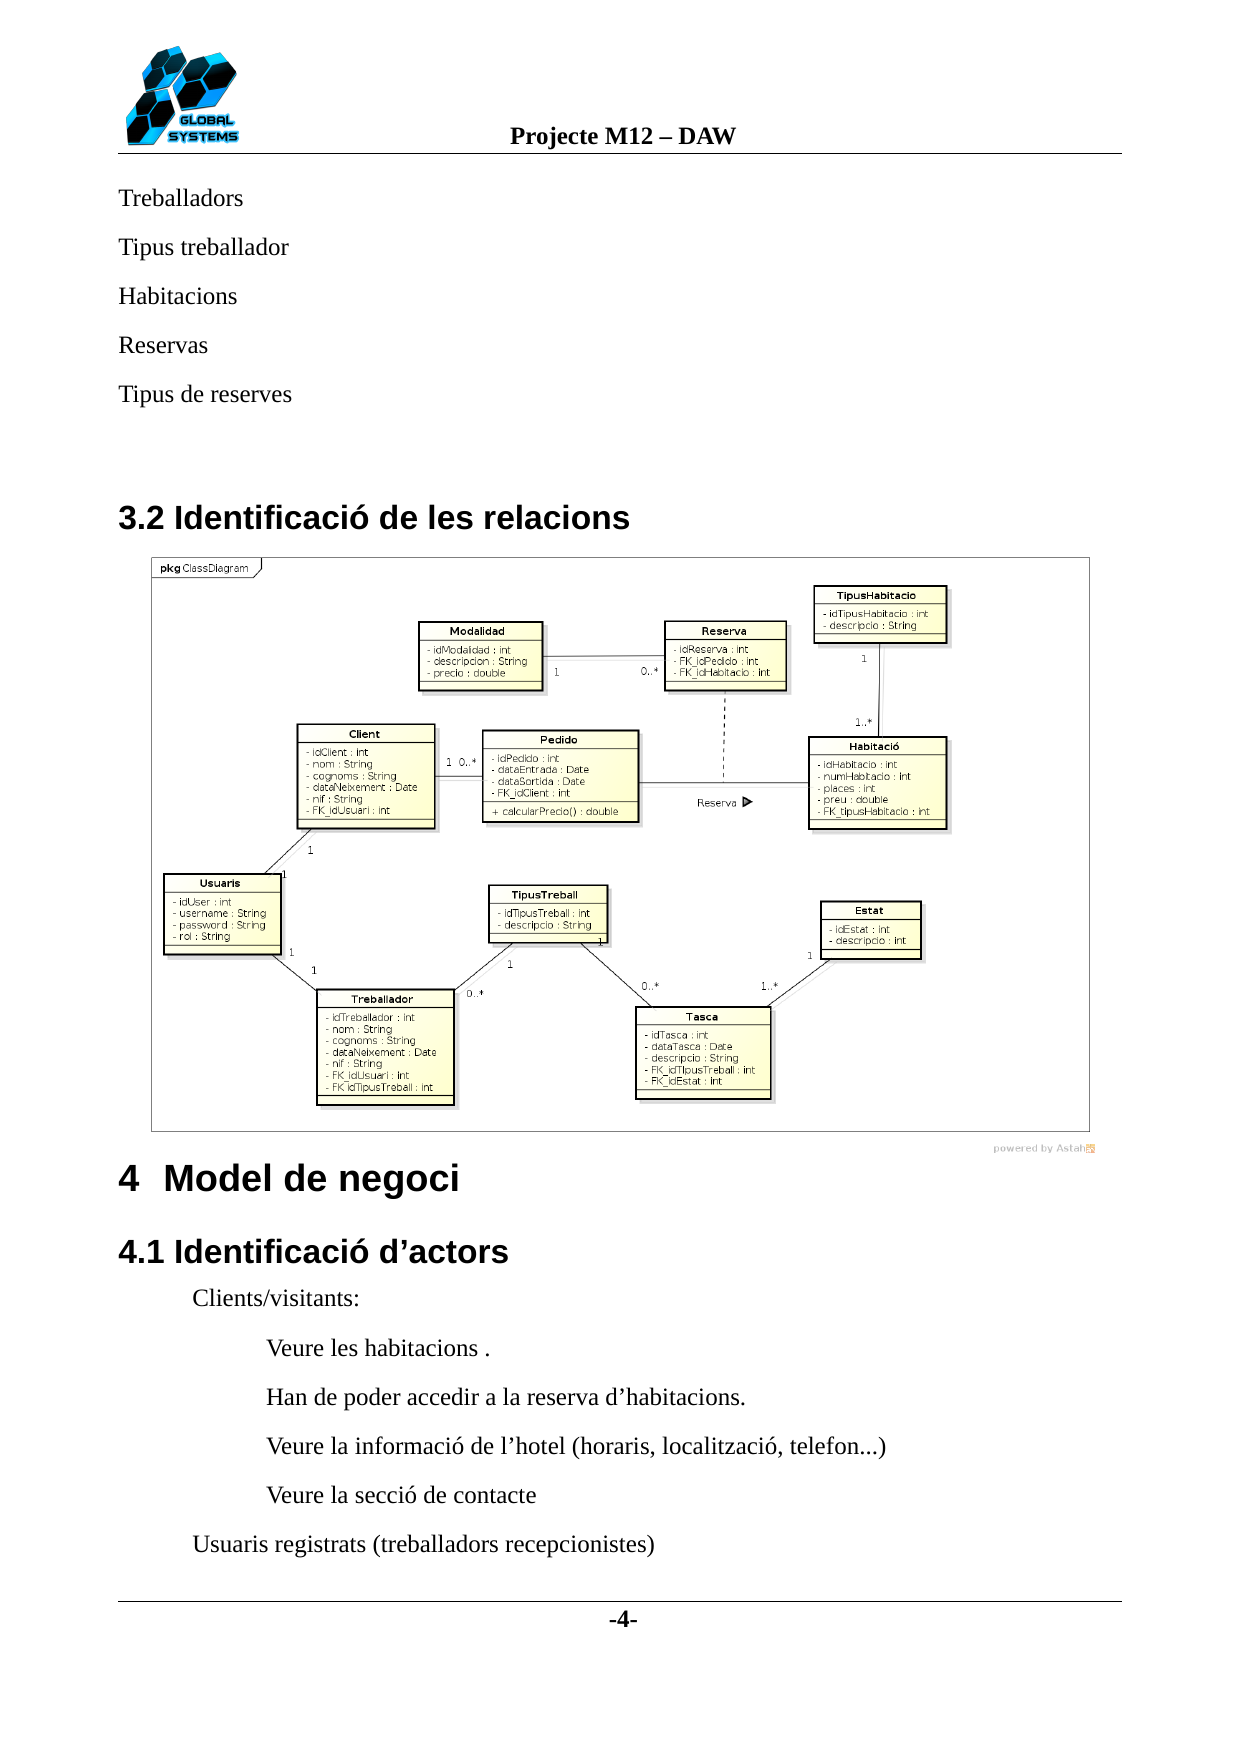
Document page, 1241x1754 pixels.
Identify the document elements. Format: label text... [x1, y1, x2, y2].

text Habitacions [118, 281, 1122, 310]
text Clients/visitants: [118, 1283, 1122, 1312]
text Reservas [118, 330, 1122, 359]
picture [143, 549, 1098, 1156]
text Veure la secció de contacte [118, 1480, 1122, 1508]
text Tipus treballador [118, 232, 1122, 261]
subtitle 4.1 Identificació d’actors [118, 1232, 1122, 1271]
subtitle 3.2 Identificació de les relacions [118, 498, 1122, 537]
picture [121, 20, 244, 165]
subtitle Model de negoci [118, 574, 1122, 1199]
text Tipus de reserves [118, 379, 1122, 408]
text Veure les habitacions . [118, 1333, 1122, 1361]
text Veure la informació de l’hotel (horaris, localització, telefon...) [118, 1431, 1122, 1459]
text Han de poder accedir a la reserva d’habitacions. [118, 1382, 1122, 1410]
text Treballadors [118, 183, 1122, 212]
text Usuaris registrats (treballadors recepcionistes) [118, 1529, 1122, 1558]
